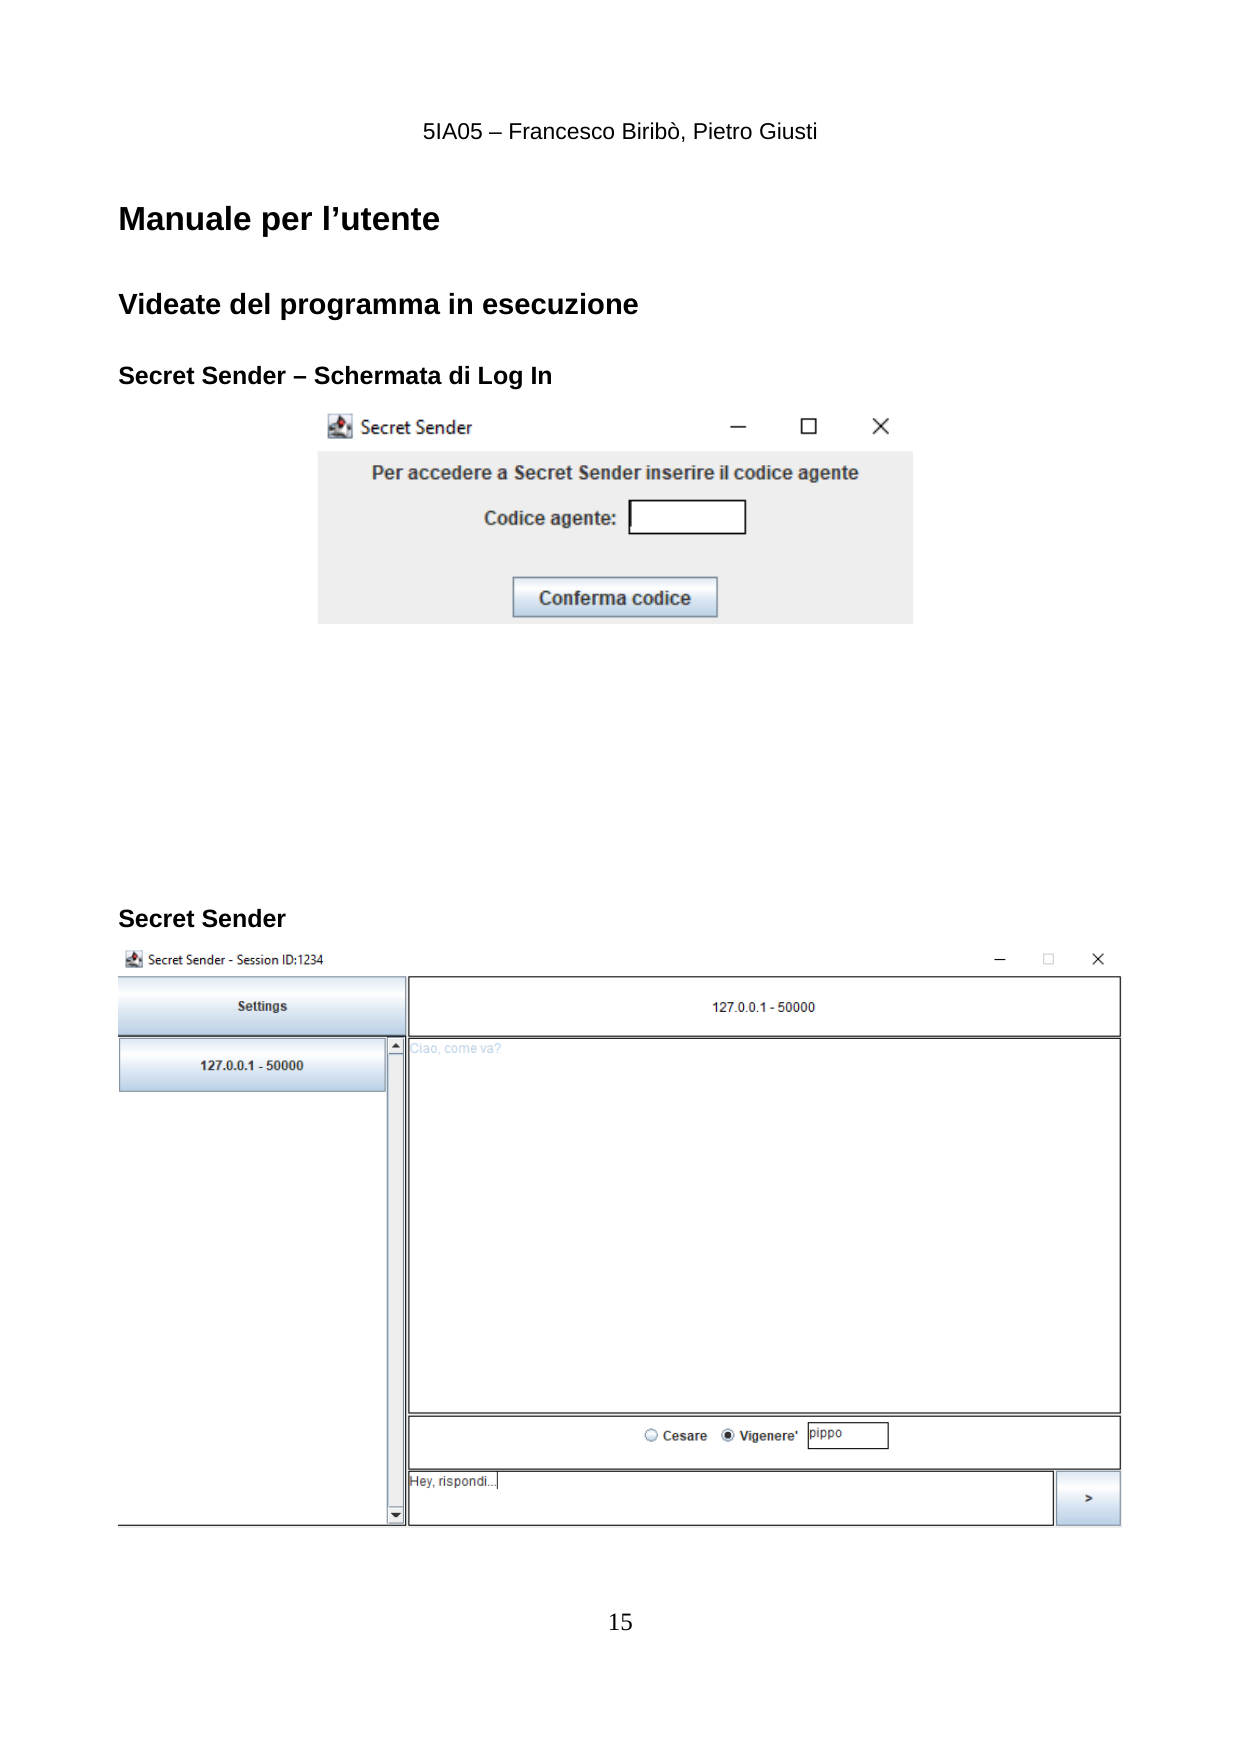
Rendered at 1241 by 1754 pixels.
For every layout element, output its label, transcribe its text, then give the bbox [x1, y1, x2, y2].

subtitle Videate del programma in esecuzione [118, 287, 1122, 321]
subtitle Secret Sender – Schermata di Log In [118, 361, 1122, 389]
subtitle Manuale per l’utente [118, 199, 1122, 237]
picture [317, 406, 914, 624]
picture [118, 945, 1123, 1528]
subtitle Secret Sender [118, 904, 1122, 933]
